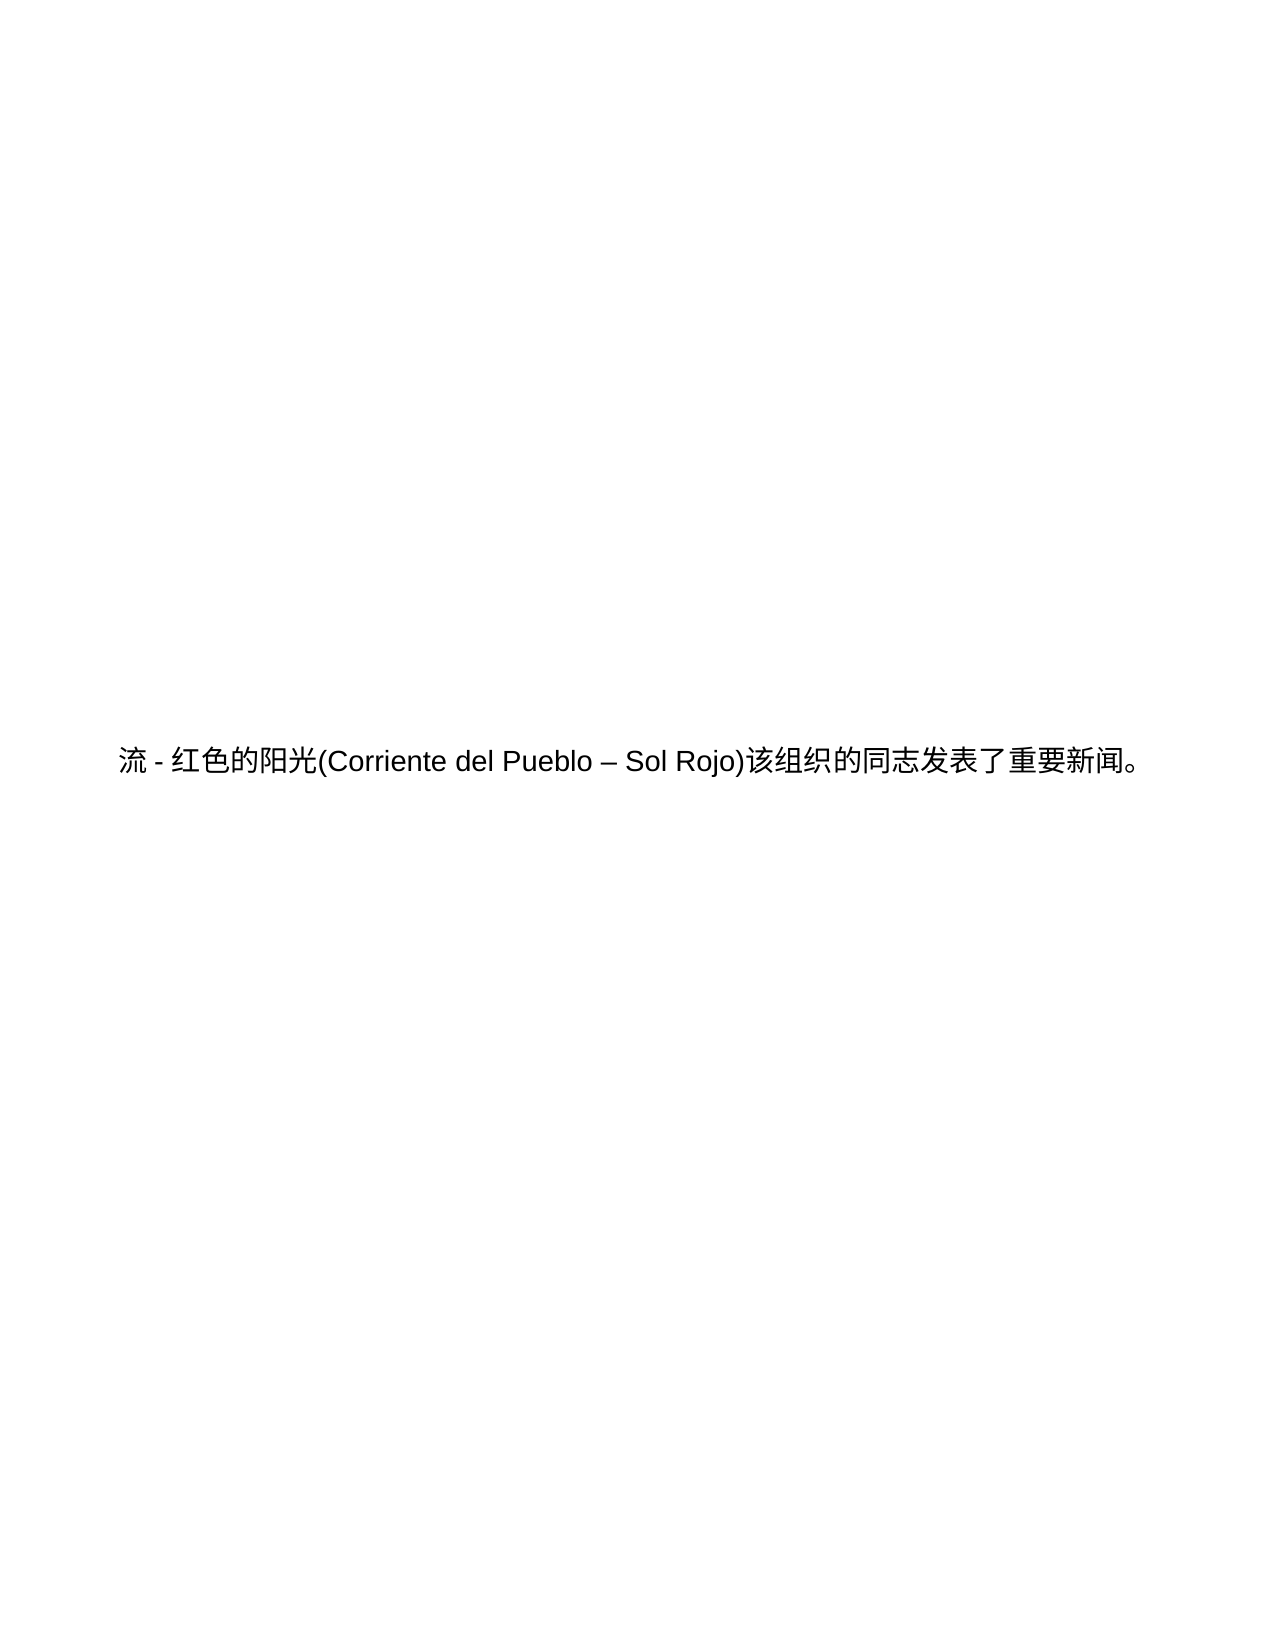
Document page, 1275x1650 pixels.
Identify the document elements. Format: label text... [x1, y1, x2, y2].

text 流 - 红色的阳光(Corriente del Pueblo – Sol Rojo)该组织的同志发表了重要新闻。 [118, 118, 1157, 779]
